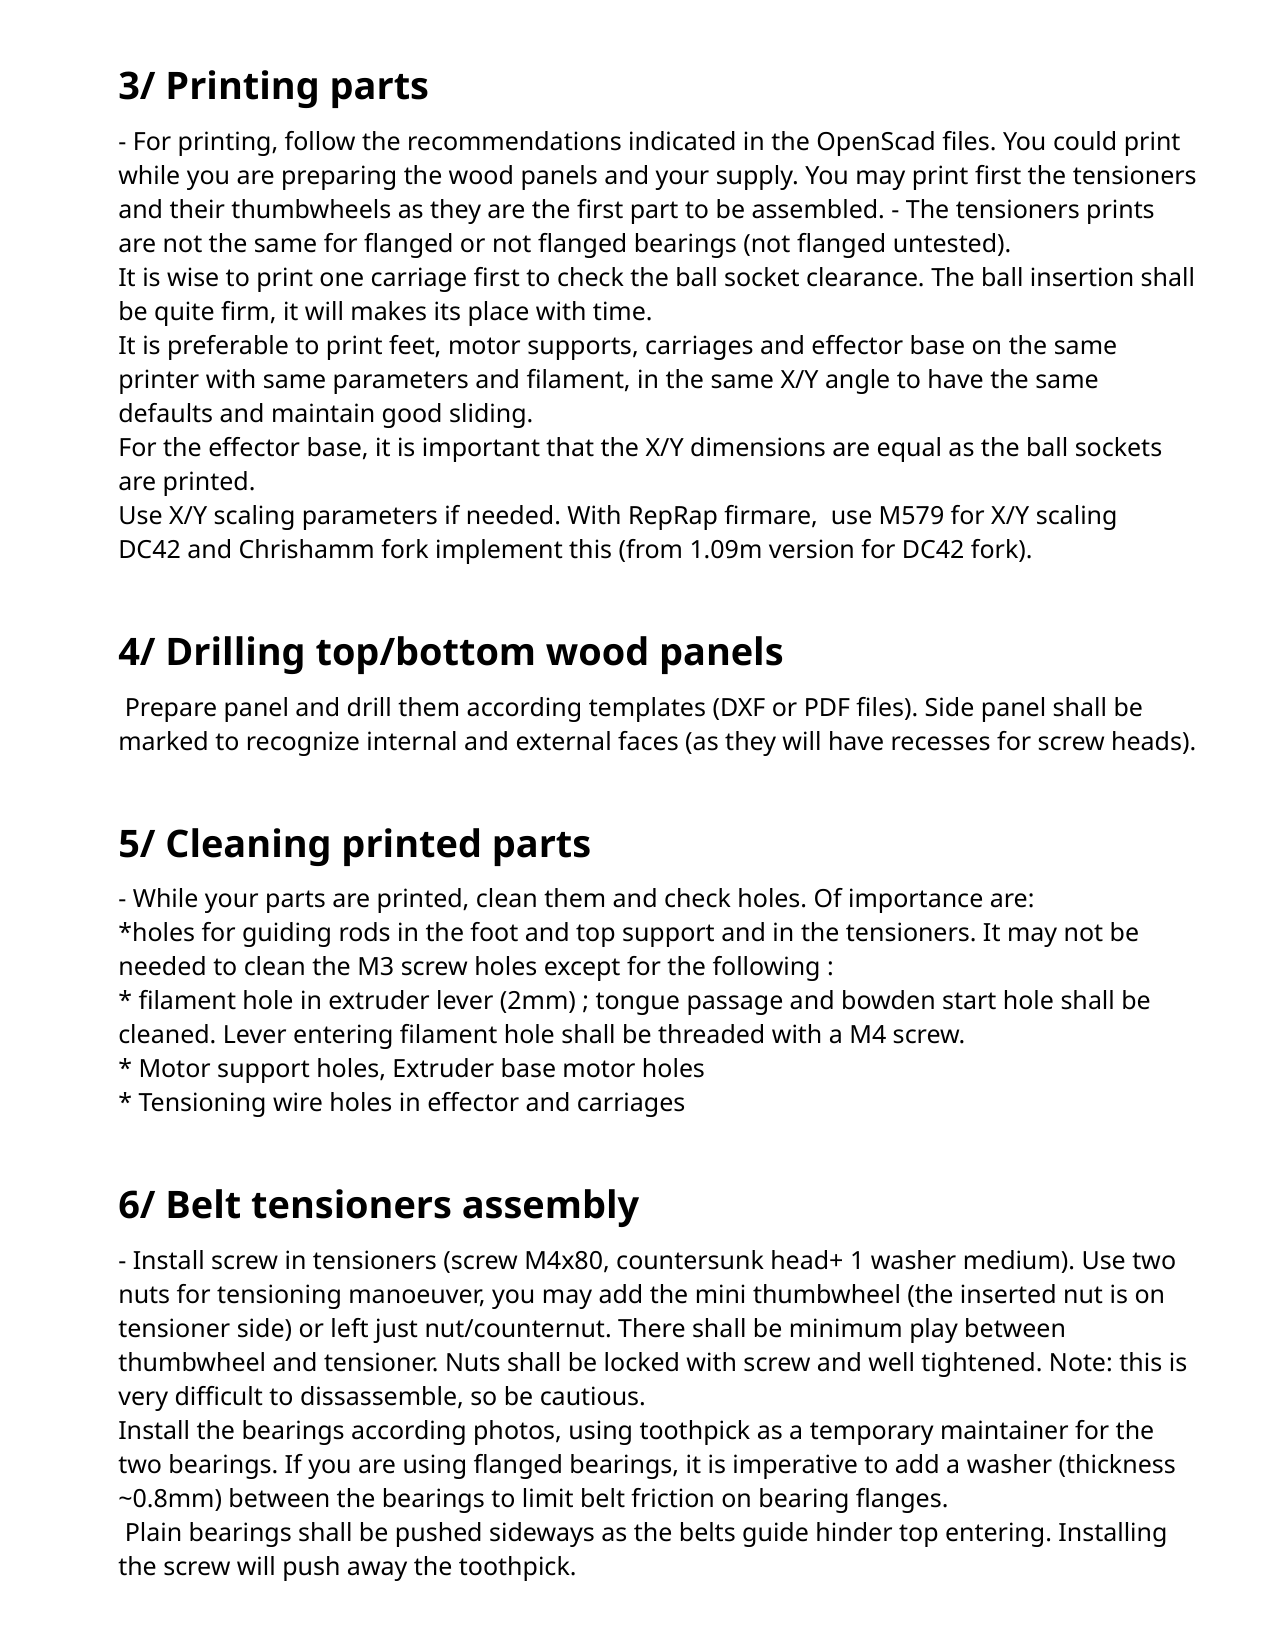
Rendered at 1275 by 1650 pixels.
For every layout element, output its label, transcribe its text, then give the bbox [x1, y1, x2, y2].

text Plain bearings shall be pushed sideways as the belts guide hinder top entering. Installing the screw will push away the toothpick. [118, 1515, 1198, 1583]
text Install the bearings according photos, using toothpick as a temporary maintainer for the two bearings. If you are using flanged bearings, it is imperative to add a washer (thickness ~0.8mm) between the bearings to limit belt friction on bearing flanges. [118, 1413, 1198, 1515]
text - While your parts are printed, clean them and check holes. Of importance are: [118, 881, 1198, 915]
text DC42 and Chrishamm fork implement this (from 1.09m version for DC42 fork). [118, 532, 1198, 566]
text Prepare panel and drill them according templates (DXF or PDF files). Side panel shall be marked to recognize internal and external faces (as they will have recesses for screw heads). [118, 689, 1198, 757]
text * Motor support holes, Extruder base motor holes [118, 1051, 1198, 1085]
subtitle 4/ Drilling top/bottom wood panels [118, 625, 1198, 677]
subtitle 3/ Printing parts [118, 59, 1198, 111]
text * filament hole in extruder lever (2mm) ; tongue passage and bowden start hole shall be cleaned. Lever entering filament hole shall be threaded with a M4 screw. [118, 983, 1198, 1051]
text *holes for guiding rods in the foot and top support and in the tensioners. It may not be needed to clean the M3 screw holes except for the following : [118, 915, 1198, 983]
text Use X/Y scaling parameters if needed. With RepRap firmare, use M579 for X/Y scaling [118, 498, 1198, 532]
text * Tensioning wire holes in effector and carriages [118, 1085, 1198, 1119]
text - Install screw in tensioners (screw M4x80, countersunk head+ 1 washer medium). Use two nuts for tensioning manoeuver, you may add the mini thumbwheel (the inserted nut is on tensioner side) or left just nut/counternut. There shall be minimum play between thumbwheel and tensioner. Nuts shall be locked with screw and well tightened. Note: this is very difficult to dissassemble, so be cautious. [118, 1242, 1198, 1413]
text It is preferable to print feet, motor supports, carriages and effector base on the same printer with same parameters and filament, in the same X/Y angle to have the same defaults and maintain good sliding. [118, 328, 1198, 430]
text It is wise to print one carriage first to check the ball socket clearance. The ball insertion shall be quite firm, it will makes its place with time. [118, 259, 1198, 328]
text For the effector base, it is important that the X/Y dimensions are equal as the ball sockets are printed. [118, 430, 1198, 498]
subtitle 6/ Belt tensioners assembly [118, 1178, 1198, 1230]
text - For printing, follow the recommendations indicated in the OpenScad files. You could print while you are preparing the wood panels and your supply. You may print first the tensioners and their thumbwheels as they are the first part to be assembled. - The tensioners prints are not the same for flanged or not flanged bearings (not flanged untested). [118, 123, 1198, 259]
subtitle 5/ Cleaning printed parts [118, 816, 1198, 868]
